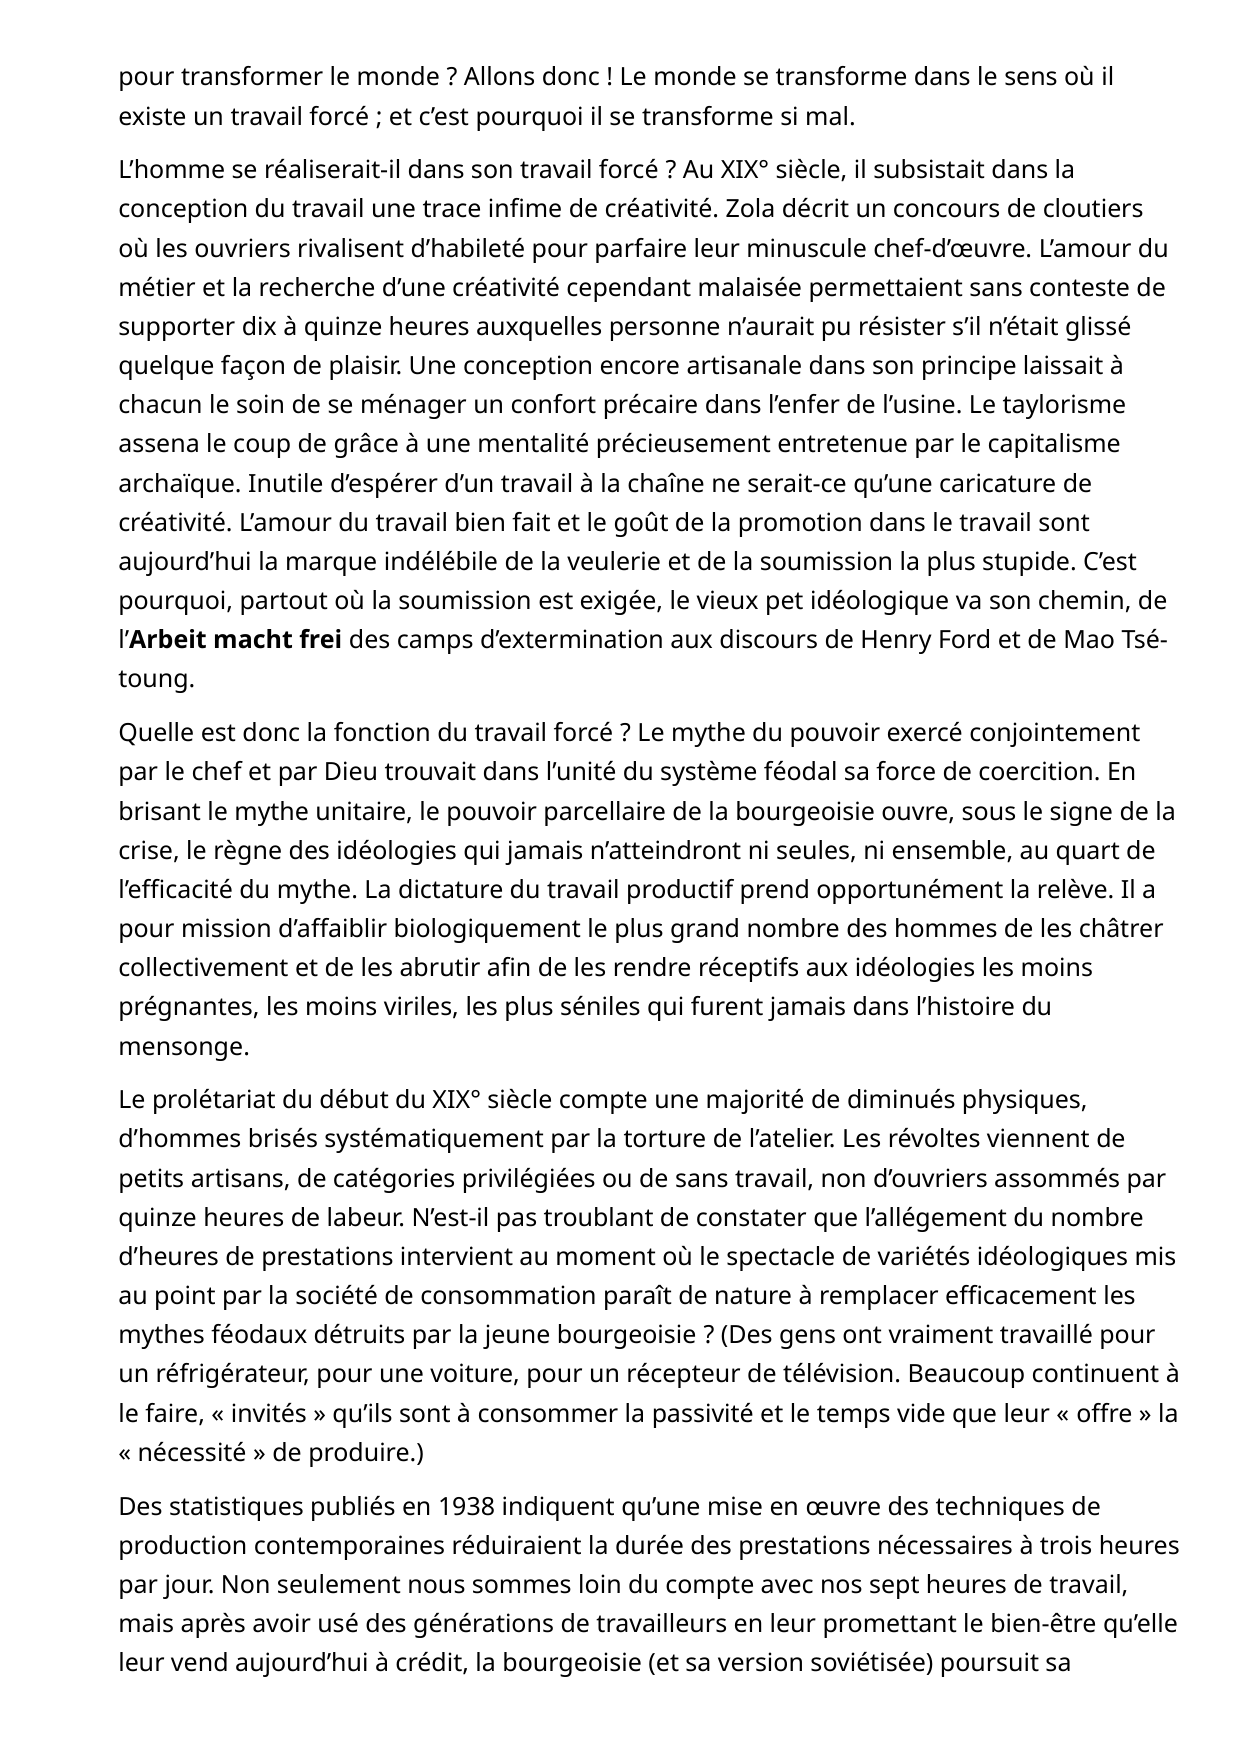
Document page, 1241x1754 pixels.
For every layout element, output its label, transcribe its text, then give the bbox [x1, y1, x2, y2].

text Quelle est donc la fonction du travail forcé ? Le mythe du pouvoir exercé conjointement par le chef et par Dieu trouvait dans l’unité du système féodal sa force de coercition. En brisant le mythe unitaire, le pouvoir parcellaire de la bourgeoisie ouvre, sous le signe de la crise, le règne des idéologies qui jamais n’atteindront ni seules, ni ensemble, au quart de l’efficacité du mythe. La dictature du travail productif prend opportunément la relève. Il a pour mission d’affaiblir biologiquement le plus grand nombre des hommes de les châtrer collectivement et de les abrutir afin de les rendre réceptifs aux idéologies les moins prégnantes, les moins viriles, les plus séniles qui furent jamais dans l’histoire du mensonge. [118, 715, 1181, 1062]
text Le prolétariat du début du XIX° siècle compte une majorité de diminués physiques, d’hommes brisés systématiquement par la torture de l’atelier. Les révoltes viennent de petits artisans, de catégories privilégiées ou de sans travail, non d’ouvriers assommés par quinze heures de labeur. N’est-il pas troublant de constater que l’allégement du nombre d’heures de prestations intervient au moment où le spectacle de variétés idéologiques mis au point par la société de consommation paraît de nature à remplacer efficacement les mythes féodaux détruits par la jeune bourgeoisie ? (Des gens ont vraiment travaillé pour un réfrigérateur, pour une voiture, pour un récepteur de télévision. Beaucoup continuent à le faire, « invités » qu’ils sont à consommer la passivité et le temps vide que leur « offre » la « nécessité » de produire.) [118, 1082, 1181, 1468]
text Des statistiques publiés en 1938 indiquent qu’une mise en œuvre des techniques de production contemporaines réduiraient la durée des prestations nécessaires à trois heures par jour. Non seulement nous sommes loin du compte avec nos sept heures de travail, mais après avoir usé des générations de travailleurs en leur promettant le bien-être qu’elle leur vend aujourd’hui à crédit, la bourgeoisie (et sa version soviétisée) poursuit sa [118, 1488, 1181, 1679]
text pour transformer le monde ? Allons donc ! Le monde se transforme dans le sens où il existe un travail forcé ; et c’est pourquoi il se transforme si mal. [118, 59, 1181, 132]
text L’homme se réaliserait-il dans son travail forcé ? Au XIX° siècle, il subsistait dans la conception du travail une trace infime de créativité. Zola décrit un concours de cloutiers où les ouvriers rivalisent d’habileté pour parfaire leur minuscule chef-d’œuvre. L’amour du métier et la recherche d’une créativité cependant malaisée permettaient sans conteste de supporter dix à quinze heures auxquelles personne n’aurait pu résister s’il n’était glissé quelque façon de plaisir. Une conception encore artisanale dans son principe laissait à chacun le soin de se ménager un confort précaire dans l’enfer de l’usine. Le taylorisme assena le coup de grâce à une mentalité précieusement entretenue par le capitalisme archaïque. Inutile d’espérer d’un travail à la chaîne ne serait-ce qu’une caricature de créativité. L’amour du travail bien fait et le goût de la promotion dans le travail sont aujourd’hui la marque indélébile de la veulerie et de la soumission la plus stupide. C’est pourquoi, partout où la soumission est exigée, le vieux pet idéologique va son chemin, de l’Arbeit macht frei des camps d’extermination aux discours de Henry Ford et de Mao Tsé-toung. [118, 152, 1181, 695]
